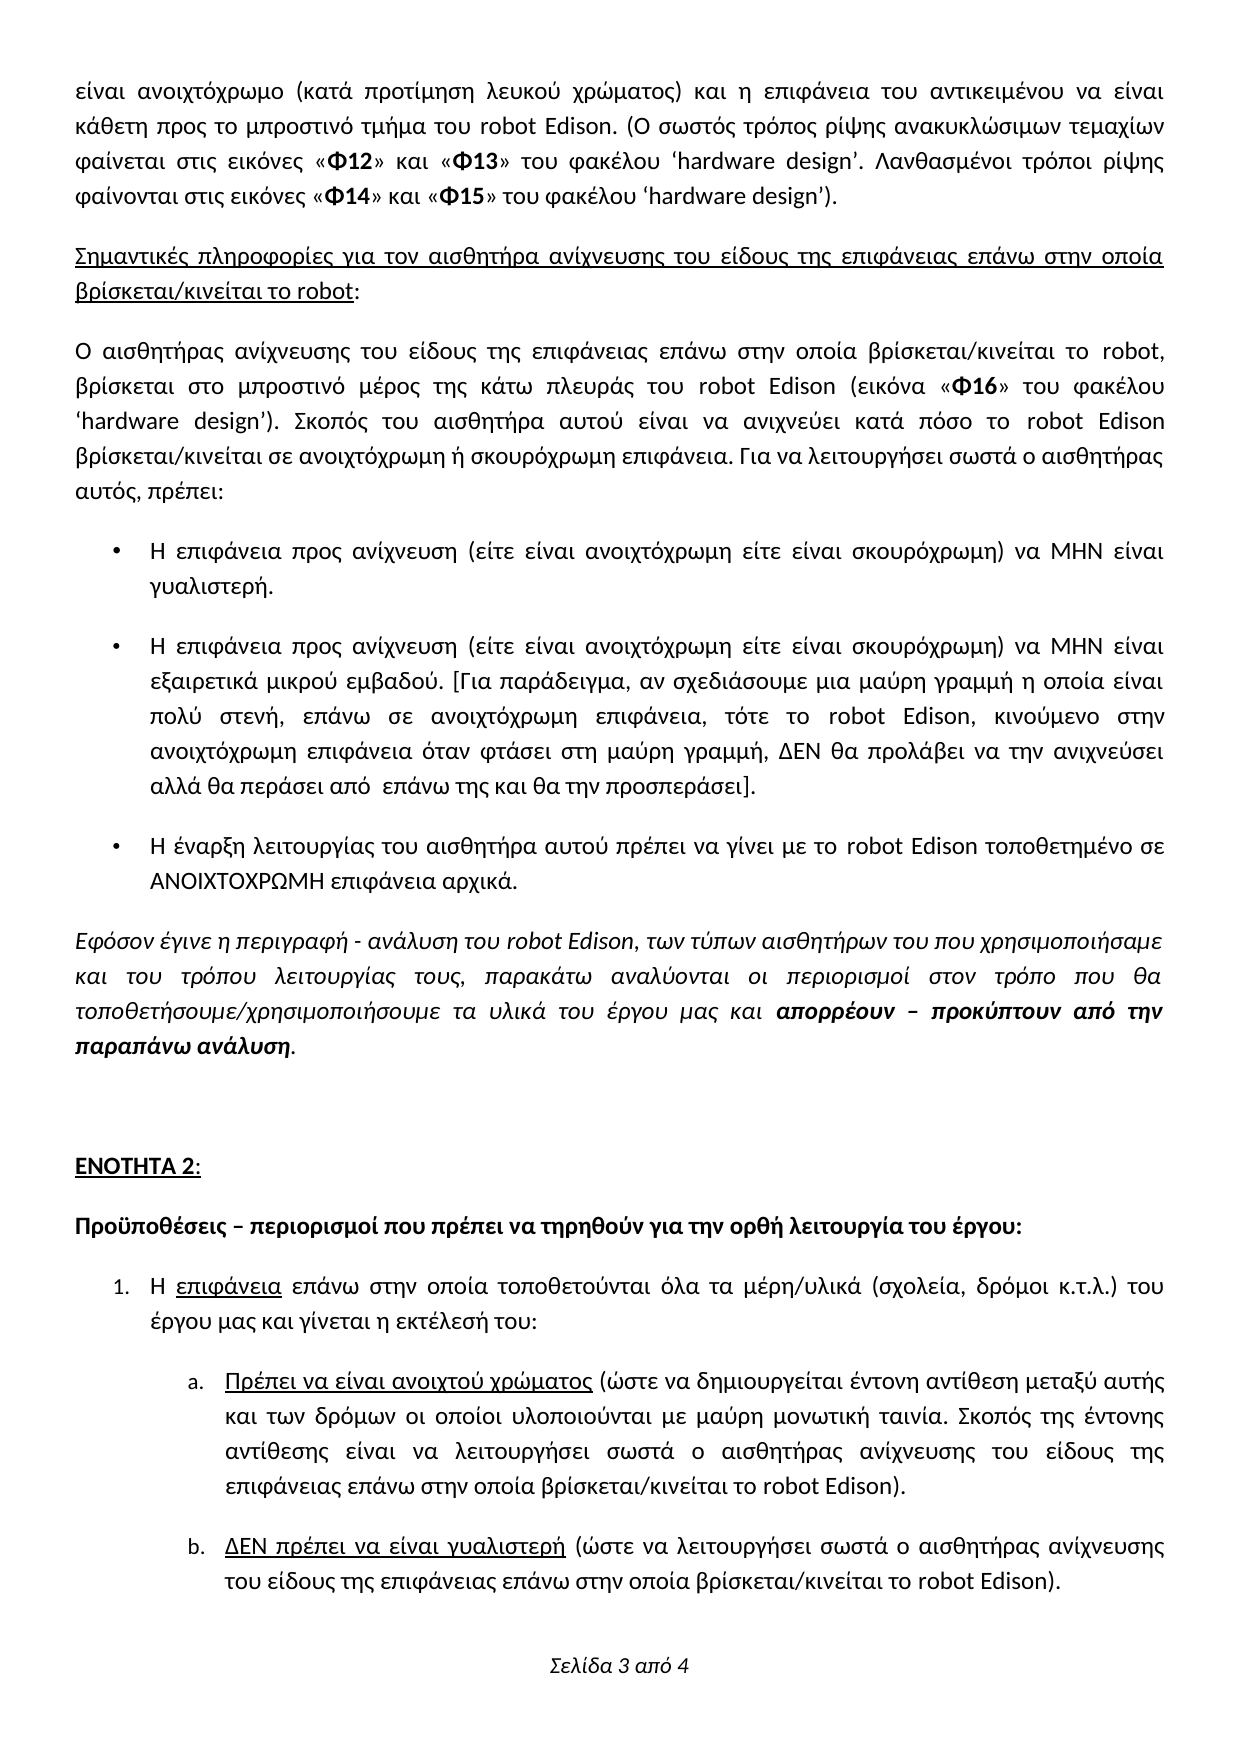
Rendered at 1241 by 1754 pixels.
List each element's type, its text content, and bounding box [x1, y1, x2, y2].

text Ο αισθητήρας ανίχνευσης του είδους της επιφάνειας επάνω στην οποία βρίσκεται/κινείται το robot, βρίσκεται στο μπροστινό μέρος της κάτω πλευράς του robot Edison (εικόνα «Φ16» του φακέλου ‘hardware design’). Σκοπός του αισθητήρα αυτού είναι να ανιχνεύει κατά πόσο το robot Edison βρίσκεται/κινείται σε ανοιχτόχρωμη ή σκουρόχρωμη επιφάνεια. Για να λειτουργήσει σωστά ο αισθητήρας αυτός, πρέπει: [75, 335, 1165, 506]
list ΔΕΝ πρέπει να είναι γυαλιστερή (ώστε να λειτουργήσει σωστά ο αισθητήρας ανίχνευσης του είδους της επιφάνειας επάνω στην οποία βρίσκεται/κινείται το robot Edison). [187, 1530, 1165, 1596]
text είναι ανοιχτόχρωμο (κατά προτίμηση λευκού χρώματος) και η επιφάνεια του αντικειμένου να είναι κάθετη προς το μπροστινό τμήμα του robot Edison. (Ο σωστός τρόπος ρίψης ανακυκλώσιμων τεμαχίων φαίνεται στις εικόνες «Φ12» και «Φ13» του φακέλου ‘hardware design’. Λανθασμένοι τρόποι ρίψης φαίνονται στις εικόνες «Φ14» και «Φ15» του φακέλου ‘hardware design’). [75, 75, 1165, 211]
list Η επιφάνεια προς ανίχνευση (είτε είναι ανοιχτόχρωμη είτε είναι σκουρόχρωμη) να ΜΗΝ είναι εξαιρετικά μικρού εμβαδού. [Για παράδειγμα, αν σχεδιάσουμε μια μαύρη γραμμή η οποία είναι πολύ στενή, επάνω σε ανοιχτόχρωμη επιφάνεια, τότε το robot Edison, κινούμενο στην ανοιχτόχρωμη επιφάνεια όταν φτάσει στη μαύρη γραμμή, ΔΕΝ θα προλάβει να την ανιχνεύσει αλλά θα περάσει από επάνω της και θα την προσπεράσει]. [112, 630, 1165, 801]
text Εφόσον έγινε η περιγραφή - ανάλυση του robot Edison, των τύπων αισθητήρων του που χρησιμοποιήσαμε και του τρόπου λειτουργίας τους, παρακάτω αναλύονται οι περιορισμοί στον τρόπο που θα τοποθετήσουμε/χρησιμοποιήσουμε τα υλικά του έργου μας και απορρέουν – προκύπτουν από την παραπάνω ανάλυση. [75, 925, 1165, 1061]
list Η επιφάνεια προς ανίχνευση (είτε είναι ανοιχτόχρωμη είτε είναι σκουρόχρωμη) να ΜΗΝ είναι γυαλιστερή. [112, 535, 1165, 601]
list Πρέπει να είναι ανοιχτού χρώματος (ώστε να δημιουργείται έντονη αντίθεση μεταξύ αυτής και των δρόμων οι οποίοι υλοποιούνται με μαύρη μονωτική ταινία. Σκοπός της έντονης αντίθεσης είναι να λειτουργήσει σωστά ο αισθητήρας ανίχνευσης του είδους της επιφάνειας επάνω στην οποία βρίσκεται/κινείται το robot Edison). [187, 1365, 1165, 1501]
list Η έναρξη λειτουργίας του αισθητήρα αυτού πρέπει να γίνει με το robot Edison τοποθετημένο σε ΑΝΟΙΧΤΟΧΡΩΜΗ επιφάνεια αρχικά. [112, 830, 1165, 896]
text ΕΝΟΤΗΤΑ 2: [75, 1150, 1165, 1181]
text Προϋποθέσεις – περιορισμοί που πρέπει να τηρηθούν για την ορθή λειτουργία του έργου: [75, 1210, 1165, 1241]
text Σημαντικές πληροφορίες για τον αισθητήρα ανίχνευσης του είδους της επιφάνειας επάνω στην οποία βρίσκεται/κινείται το robot: [75, 240, 1165, 306]
list Η επιφάνεια επάνω στην οποία τοποθετούνται όλα τα μέρη/υλικά (σχολεία, δρόμοι κ.τ.λ.) του έργου μας και γίνεται η εκτέλεσή του: [112, 1270, 1165, 1336]
